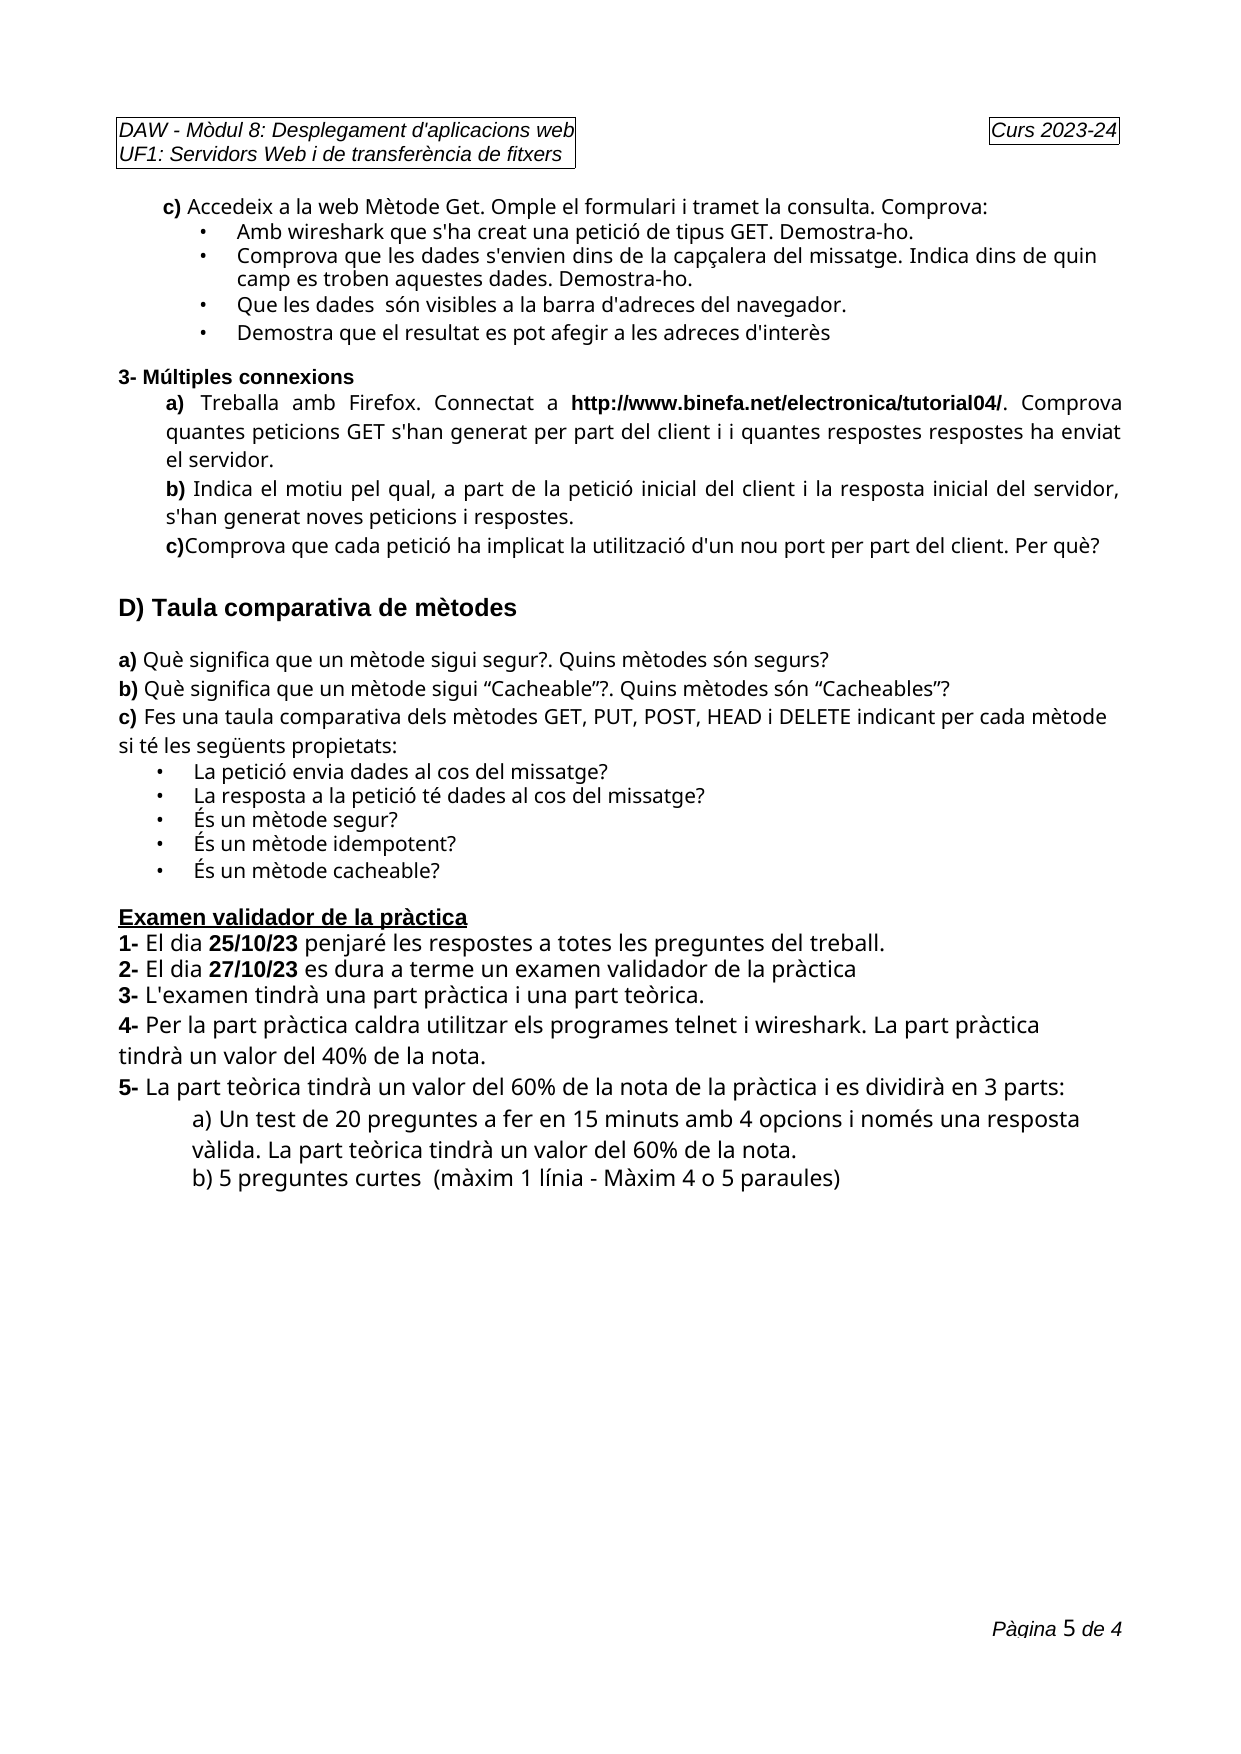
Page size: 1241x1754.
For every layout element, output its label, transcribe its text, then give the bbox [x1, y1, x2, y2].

list Indica el motiu pel qual, a part de la petició inicial del client i la resposta inicial del servidor, s'han generat noves peticions i respostes. [166, 474, 1121, 531]
list És un mètode cacheable? [156, 856, 1134, 884]
list Per la part pràctica caldra utilitzar els programes telnet i wireshark. La part pràctica tindrà un valor del 40% de la nota. [118, 1009, 1081, 1071]
list L'examen tindrà una part pràctica i una part teòrica. [118, 983, 1122, 1009]
list És un mètode idempotent? [156, 832, 1134, 856]
list Comprova que les dades s'envien dins de la capçalera del missatge. Indica dins de quin camp es troben aquestes dades. Demostra-ho. [199, 245, 1120, 292]
list La part teòrica tindrà un valor del 60% de la nota de la pràctica i es dividirà en 3 parts: [118, 1071, 1122, 1103]
list La resposta a la petició té dades al cos del missatge? [156, 784, 1134, 808]
list Que les dades són visibles a la barra d'adreces del navegador. [199, 292, 1134, 317]
list Demostra que el resultat es pot afegir a les adreces d'interès [199, 317, 1134, 346]
list Fes una taula comparativa dels mètodes GET, PUT, POST, HEAD i DELETE indicant per cada mètode si té les següents propietats: [118, 702, 1121, 759]
list El dia 25/10/23 penjaré les respostes a totes les preguntes del treball. [118, 930, 1122, 956]
list Comprova que cada petició ha implicat la utilització d'un nou port per part del client. Per què? [166, 531, 1134, 559]
text Examen validador de la pràctica [118, 903, 1122, 930]
list Accedeix a la web Mètode Get. Omple el formulari i tramet la consulta. Comprova: [163, 196, 1134, 218]
list El dia 27/10/23 es dura a terme un examen validador de la pràctica [118, 956, 1122, 982]
subtitle Taula comparativa de mètodes [118, 593, 1134, 622]
list És un mètode segur? [156, 808, 1134, 832]
list Treballa amb Firefox. Connectat a http://www.binefa.net/electronica/tutorial04/. Comprova quantes peticions GET s'han generat per part del client i i quantes respostes respostes ha enviat el servidor. [166, 388, 1122, 474]
subtitle Múltiples connexions [118, 364, 1134, 388]
list Un test de 20 preguntes a fer en 15 minuts amb 4 opcions i només una resposta vàlida. La part teòrica tindrà un valor del 60% de la nota. [192, 1103, 1106, 1165]
list Amb wireshark que s'ha creat una petició de tipus GET. Demostra-ho. [199, 218, 1134, 245]
list Què significa que un mètode sigui segur?. Quins mètodes són segurs? [118, 646, 1134, 674]
list 5 preguntes curtes (màxim 1 línia - Màxim 4 o 5 paraules) [192, 1165, 1122, 1191]
list La petició envia dades al cos del missatge? [156, 759, 1134, 784]
list Què significa que un mètode sigui “Cacheable”?. Quins mètodes són “Cacheables”? [118, 674, 1134, 702]
